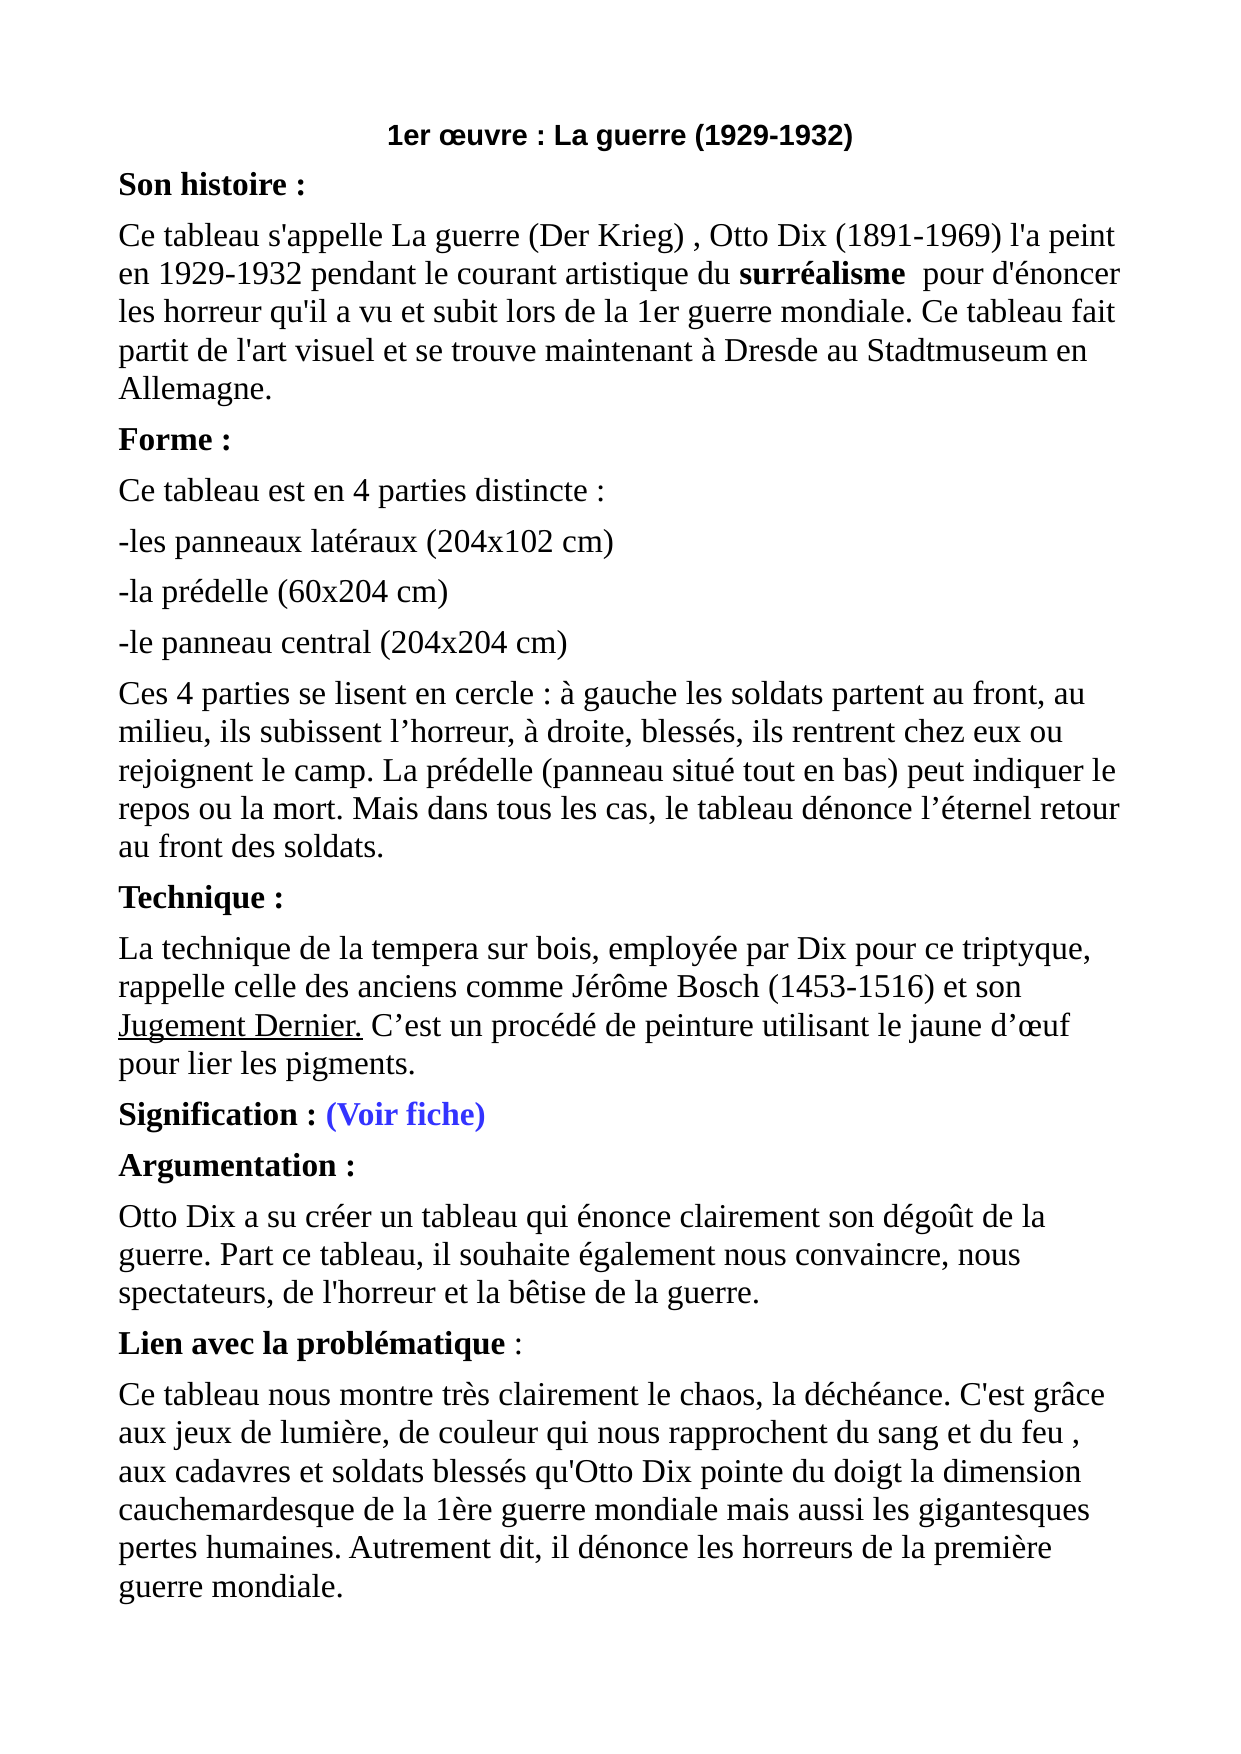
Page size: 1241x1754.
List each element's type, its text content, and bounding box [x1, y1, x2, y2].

text Forme : [118, 419, 1122, 457]
text Ce tableau s'appelle La guerre (Der Krieg) , Otto Dix (1891-1969) l'a peint en 1929-1932 pendant le courant artistique du surréalisme pour d'énoncer les horreur qu'il a vu et subit lors de la 1er guerre mondiale. Ce tableau fait partit de l'art visuel et se trouve maintenant à Dresde au Stadtmuseum en Allemagne. [118, 215, 1122, 407]
text La technique de la tempera sur bois, employée par Dix pour ce triptyque, rappelle celle des anciens comme Jérôme Bosch (1453-1516) et son Jugement Dernier. C’est un procédé de peinture utilisant le jaune d’œuf pour lier les pigments. [118, 928, 1122, 1082]
text Otto Dix a su créer un tableau qui énonce clairement son dégoût de la guerre. Part ce tableau, il souhaite également nous convaincre, nous spectateurs, de l'horreur et la bêtise de la guerre. [118, 1196, 1122, 1311]
text Son histoire : [118, 164, 1122, 202]
text Lien avec la problématique : [118, 1323, 1122, 1362]
text Ce tableau est en 4 parties distincte : [118, 470, 1122, 508]
subtitle 1er œuvre : La guerre (1929-1932) [118, 118, 1122, 152]
text Argumentation : [118, 1145, 1122, 1183]
text -le panneau central (204x204 cm) [118, 622, 1122, 661]
text -les panneaux latéraux (204x102 cm) [118, 521, 1122, 559]
text Ce tableau nous montre très clairement le chaos, la déchéance. C'est grâce aux jeux de lumière, de couleur qui nous rapprochent du sang et du feu , aux cadavres et soldats blessés qu'Otto Dix pointe du doigt la dimension cauchemardesque de la 1ère guerre mondiale mais aussi les gigantesques pertes humaines. Autrement dit, il dénonce les horreurs de la première guerre mondiale. [118, 1374, 1122, 1604]
text Signification : (Voir fiche) [118, 1094, 1122, 1132]
text -la prédelle (60x204 cm) [118, 572, 1122, 610]
text Ces 4 parties se lisent en cercle : à gauche les soldats partent au front, au milieu, ils subissent l’horreur, à droite, blessés, ils rentrent chez eux ou rejoignent le camp. La prédelle (panneau situé tout en bas) peut indiquer le repos ou la mort. Mais dans tous les cas, le tableau dénonce l’éternel retour au front des soldats. [118, 673, 1122, 865]
text Technique : [118, 877, 1122, 916]
